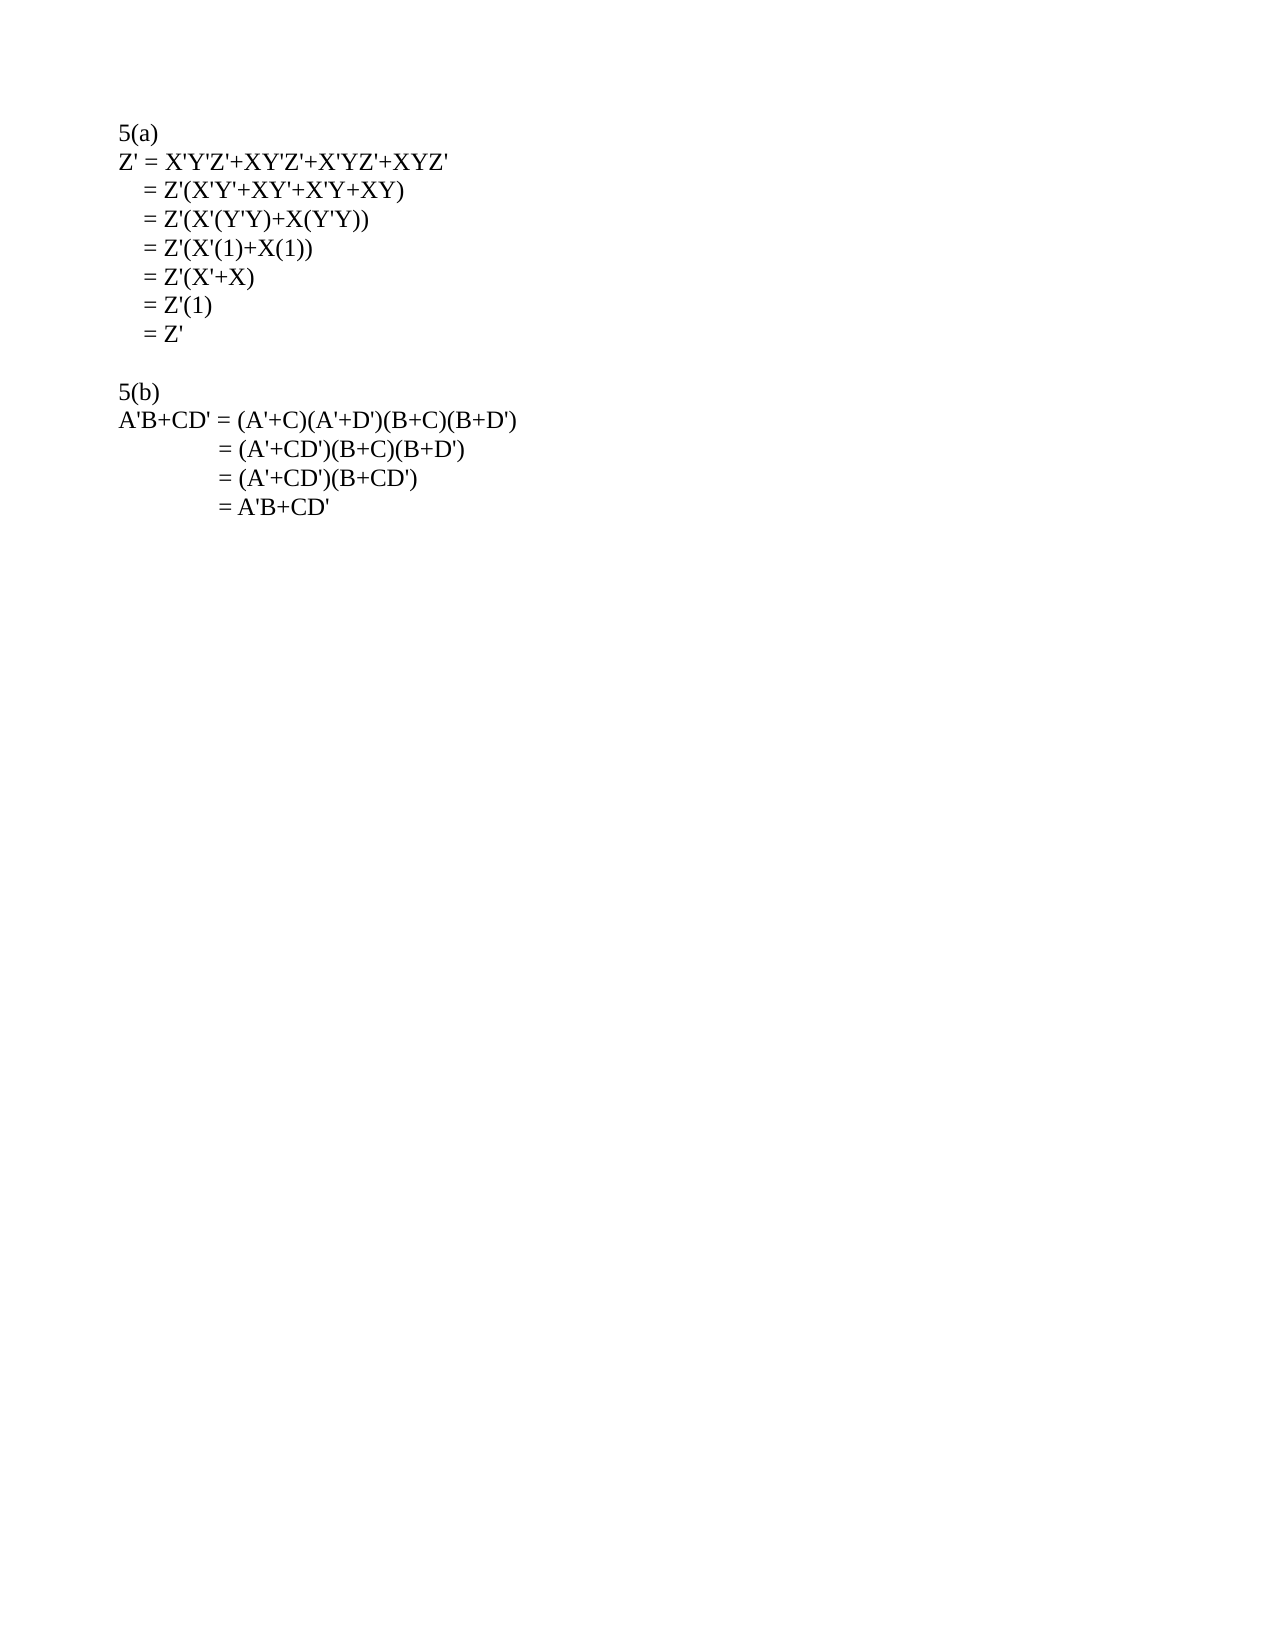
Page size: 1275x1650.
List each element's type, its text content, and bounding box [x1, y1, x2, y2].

text 5(b) [118, 377, 1157, 406]
text = Z'(X'+X) [118, 262, 1157, 291]
text Z' = X'Y'Z'+XY'Z'+X'YZ'+XYZ' [118, 147, 1157, 176]
text = (A'+CD')(B+C)(B+D') [118, 434, 1157, 463]
text = (A'+CD')(B+CD') [118, 463, 1157, 492]
text = Z'(1) [118, 291, 1157, 319]
text A'B+CD' = (A'+C)(A'+D')(B+C)(B+D') [118, 406, 1157, 434]
text = Z'(X'(Y'Y)+X(Y'Y)) [118, 204, 1157, 233]
text = A'B+CD' [118, 492, 1157, 521]
text 5(a) [118, 118, 1157, 147]
text = Z' [118, 319, 1157, 348]
text = Z'(X'Y'+XY'+X'Y+XY) [118, 176, 1157, 204]
text = Z'(X'(1)+X(1)) [118, 233, 1157, 262]
